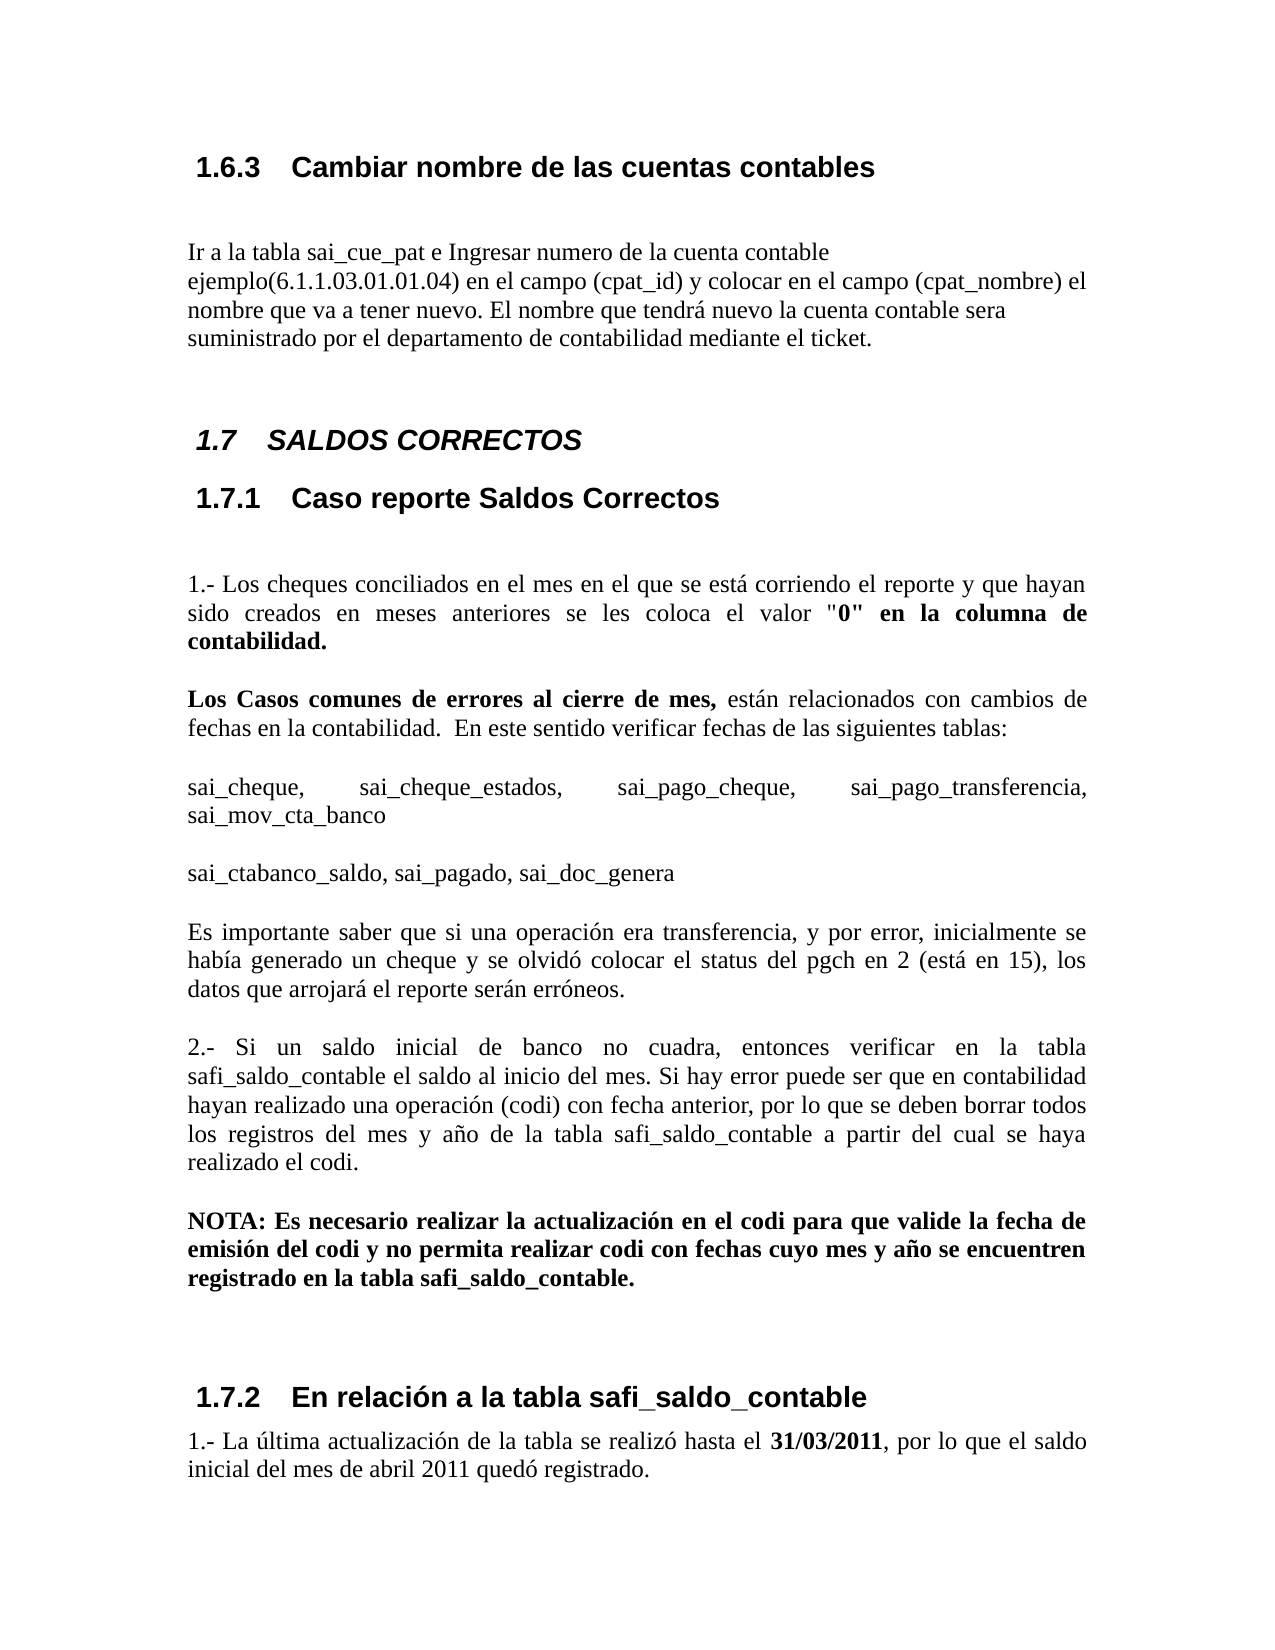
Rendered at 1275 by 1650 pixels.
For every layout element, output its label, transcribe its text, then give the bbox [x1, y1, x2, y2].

text sai_cheque, sai_cheque_estados, sai_pago_cheque, sai_pago_transferencia, sai_mov_cta_banco [187, 772, 1087, 829]
text NOTA: Es necesario realizar la actualización en el codi para que valide la fecha de emisión del codi y no permita realizar codi con fechas cuyo mes y año se encuentren registrado en la tabla safi_saldo_contable. [187, 1206, 1087, 1292]
subtitle Cambiar nombre de las cuentas contables [187, 150, 1087, 183]
subtitle SALDOS CORRECTOS [187, 423, 1087, 457]
text Los Casos comunes de errores al cierre de mes, están relacionados con cambios de fechas en la contabilidad. En este sentido verificar fechas de las siguientes tablas: [187, 684, 1087, 742]
text 2.- Si un saldo inicial de banco no cuadra, entonces verificar en la tabla safi_saldo_contable el saldo al inicio del mes. Si hay error puede ser que en contabilidad hayan realizado una operación (codi) con fecha anterior, por lo que se deben borrar todos los registros del mes y año de la tabla safi_saldo_contable a partir del cual se haya realizado el codi. [187, 1032, 1087, 1176]
text Ir a la tabla sai_cue_pat e Ingresar numero de la cuenta contable ejemplo(6.1.1.03.01.01.04) en el campo (cpat_id) y colocar en el campo (cpat_nombre) el nombre que va a tener nuevo. El nombre que tendrá nuevo la cuenta contable sera suministrado por el departamento de contabilidad mediante el ticket. [187, 237, 1087, 352]
text 1.- Los cheques conciliados en el mes en el que se está corriendo el reporte y que hayan sido creados en meses anteriores se les coloca el valor "0" en la columna de contabilidad. [187, 569, 1087, 655]
subtitle En relación a la tabla safi_saldo_contable [187, 1380, 1087, 1413]
text sai_ctabanco_saldo, sai_pagado, sai_doc_genera [187, 858, 1087, 887]
text 1.- La última actualización de la tabla se realizó hasta el 31/03/2011, por lo que el saldo inicial del mes de abril 2011 quedó registrado. [187, 1426, 1087, 1483]
text Es importante saber que si una operación era transferencia, y por error, inicialmente se había generado un cheque y se olvidó colocar el status del pgch en 2 (está en 15), los datos que arrojará el reporte serán erróneos. [187, 917, 1087, 1003]
subtitle Caso reporte Saldos Correctos [187, 482, 1087, 515]
